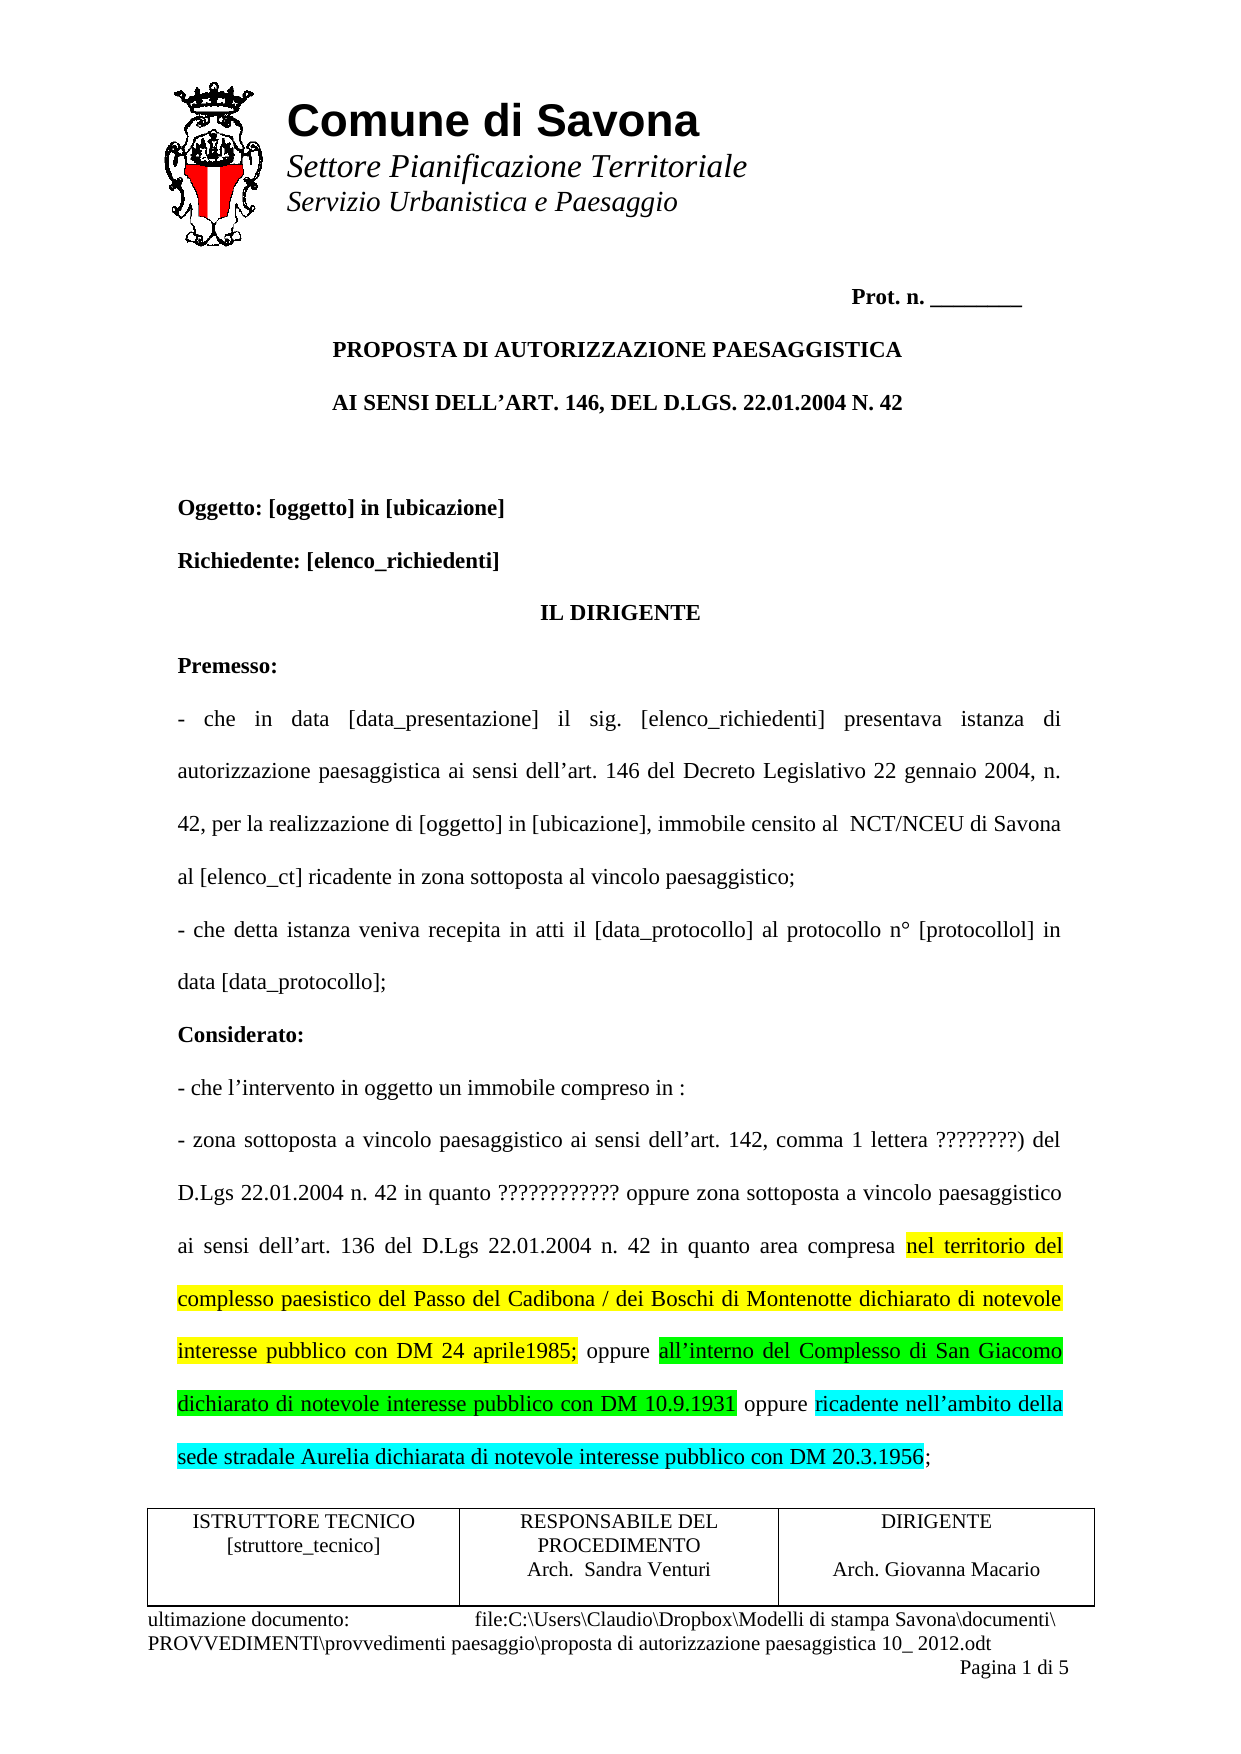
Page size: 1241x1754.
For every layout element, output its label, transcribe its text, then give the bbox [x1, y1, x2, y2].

text - zona sottoposta a vincolo paesaggistico ai sensi dell’art. 142, comma 1 lettera ????????) del D.Lgs 22.01.2004 n. 42 in quanto ???????????? oppure zona sottoposta a vincolo paesaggistico ai sensi dell’art. 136 del D.Lgs 22.01.2004 n. 42 in quanto area compresa nel territorio del complesso paesistico del Passo del Cadibona / dei Boschi di Montenotte dichiarato di notevole interesse pubblico con DM 24 aprile1985; oppure all’interno del Complesso di San Giacomo dichiarato di notevole interesse pubblico con DM 10.9.1931 oppure ricadente nell’ambito della sede stradale Aurelia dichiarata di notevole interesse pubblico con DM 20.3.1956; [177, 1126, 1063, 1469]
text Prot. n. ________ [177, 283, 1063, 309]
text - che detta istanza veniva recepita in atti il [data_protocollo] al protocollo n° [protocollol] in data [data_protocollo]; [177, 916, 1063, 995]
text Oggetto: [oggetto] in [ubicazione] [177, 494, 1092, 520]
text - che l’intervento in oggetto un immobile compreso in : [177, 1074, 1063, 1100]
text - che in data [data_presentazione] il sig. [elenco_richiedenti] presentava istanza di autorizzazione paesaggistica ai sensi dell’art. 146 del Decreto Legislativo 22 gennaio 2004, n. 42, per la realizzazione di [oggetto] in [ubicazione], immobile censito al NCT/NCEU di Savona al [elenco_ct] ricadente in zona sottoposta al vincolo paesaggistico; [177, 705, 1063, 889]
text PROPOSTA DI AUTORIZZAZIONE PAESAGGISTICA [148, 336, 1092, 362]
text Considerato: [177, 1021, 1063, 1047]
text AI SENSI DELL’ART. 146, DEL D.LGS. 22.01.2004 N. 42 [148, 388, 1092, 415]
text IL DIRIGENTE [177, 599, 1063, 626]
text Richiedente: [elenco_richiedenti] [177, 547, 1063, 573]
text Premesso: [177, 652, 1063, 678]
